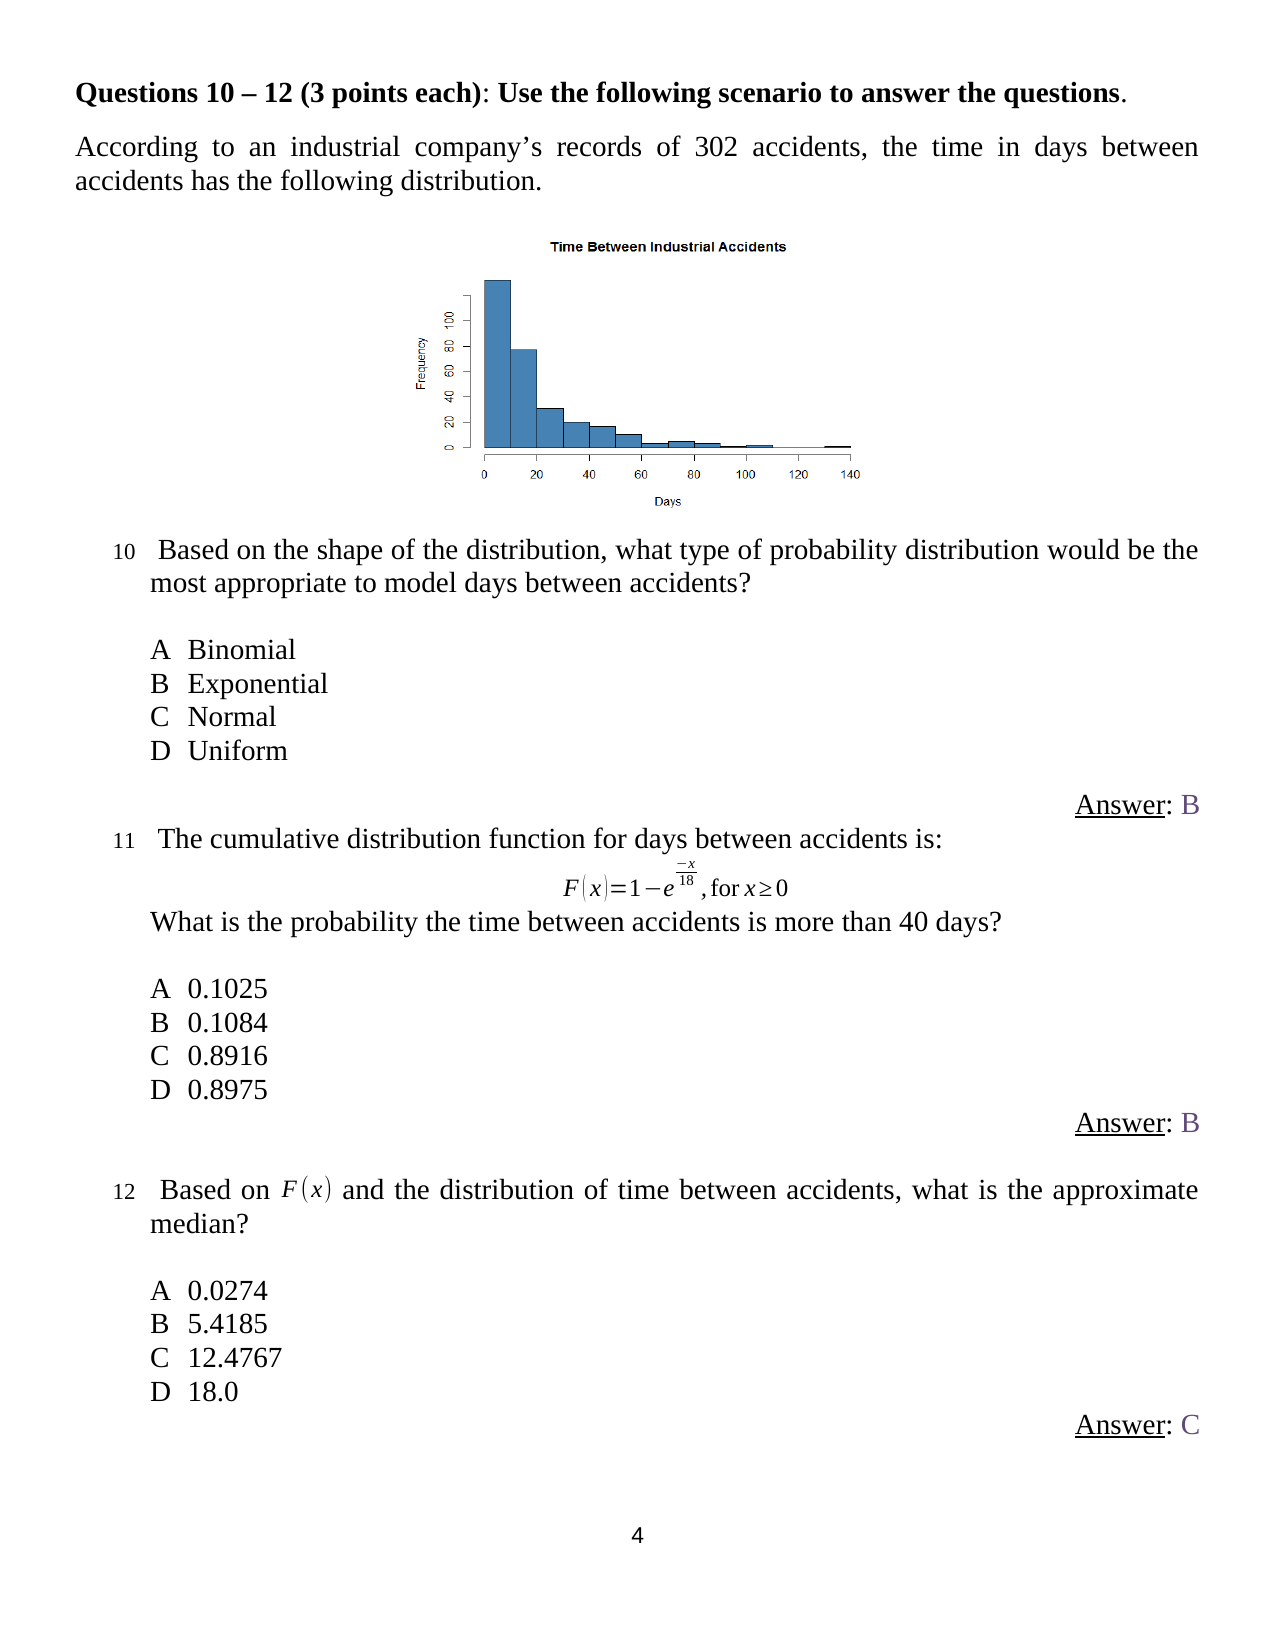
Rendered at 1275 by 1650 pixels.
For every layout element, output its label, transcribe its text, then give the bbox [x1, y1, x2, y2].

list Uniform [150, 733, 1200, 767]
list 0.1084 [150, 1005, 1200, 1038]
list Binomial [150, 632, 1200, 666]
list 5.4185 [150, 1307, 1200, 1340]
list Based on and the distribution of time between accidents, what is the approximate median? [112, 1172, 1200, 1239]
text According to an industrial company’s records of 302 accidents, the time in days between accidents has the following distribution. [75, 129, 1200, 196]
list 0.8975 [150, 1072, 1200, 1105]
list What is the probability the time between accidents is more than 40 days? [150, 904, 1200, 938]
text Answer: C [75, 1407, 1200, 1441]
list 12.4767 [150, 1340, 1200, 1374]
list 0.0274 [150, 1273, 1200, 1307]
list 18.0 [150, 1374, 1200, 1407]
list 0.1025 [150, 971, 1200, 1005]
list Normal [150, 699, 1200, 733]
list 0.8916 [150, 1038, 1200, 1072]
text Answer: B [75, 1105, 1200, 1139]
text Questions 10 – 12 (3 points each): Use the following scenario to answer the questions. [75, 75, 1200, 108]
list Based on the shape of the distribution, what type of probability distribution would be the most appropriate to model days between accidents? [112, 532, 1200, 599]
text Answer: B [75, 787, 1200, 821]
picture [413, 221, 862, 510]
list Exponential [150, 666, 1200, 699]
list The cumulative distribution function for days between accidents is: [112, 821, 1200, 854]
